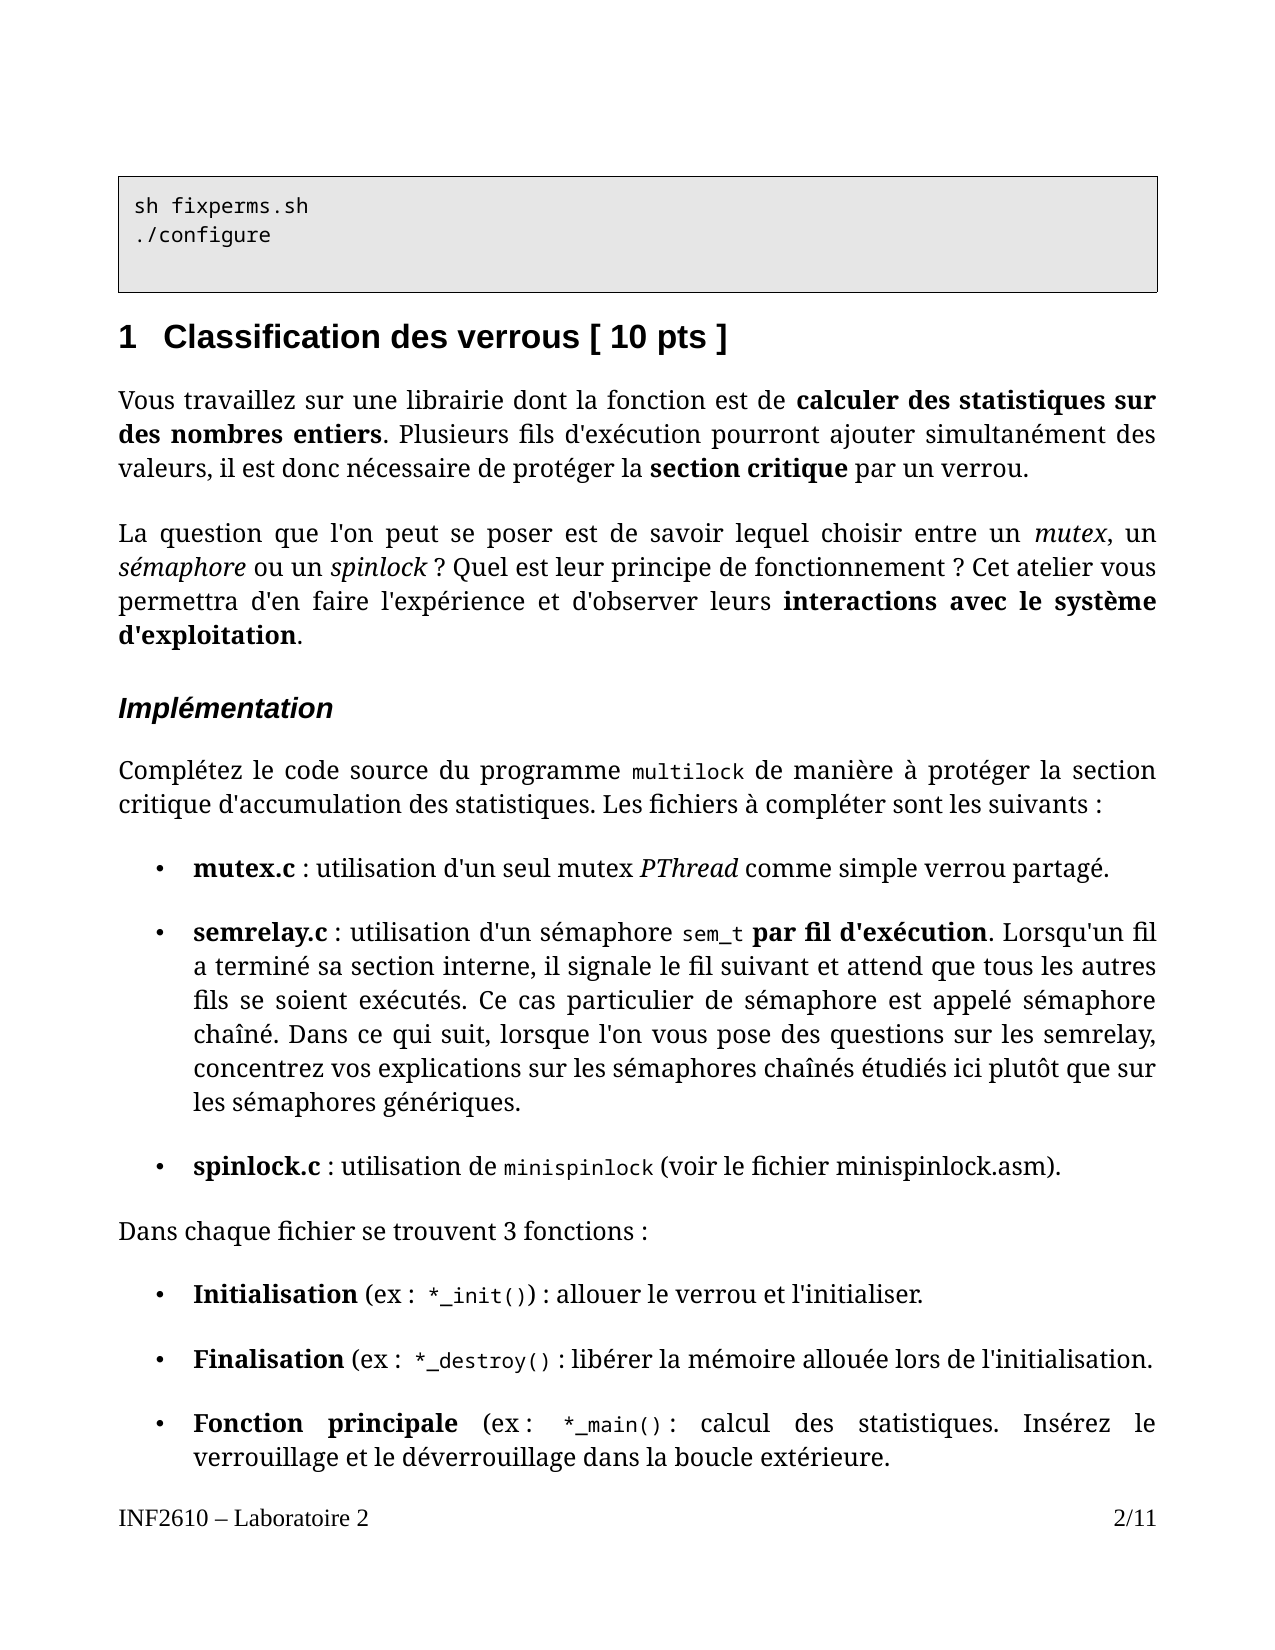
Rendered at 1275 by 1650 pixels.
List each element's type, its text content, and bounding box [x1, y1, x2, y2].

list Finalisation (ex : *_destroy() : libérer la mémoire allouée lors de l'initialisation. [156, 1341, 1157, 1375]
list Fonction principale (ex : *_main() : calcul des statistiques. Insérez le verrouillage et le déverrouillage dans la boucle extérieure. [156, 1405, 1157, 1473]
text Vous travaillez sur une librairie dont la fonction est de calculer des statistiques sur des nombres entiers. Plusieurs fils d'exécution pourront ajouter simultanément des valeurs, il est donc nécessaire de protéger la section critique par un verrou. [118, 383, 1157, 485]
text Complétez le code source du programme multilock de manière à protéger la section critique d'accumulation des statistiques. Les fichiers à compléter sont les suivants : [118, 752, 1157, 821]
list Initialisation (ex : *_init()) : allouer le verrou et l'initialiser. [156, 1277, 1157, 1311]
list mutex.c : utilisation d'un seul mutex PThread comme simple verrou partagé. [156, 851, 1157, 885]
subtitle Classification des verrous [ 10 pts ] [118, 317, 1157, 356]
list semrelay.c : utilisation d'un sémaphore sem_t par fil d'exécution. Lorsqu'un fil a terminé sa section interne, il signale le fil suivant et attend que tous les autres fils se soient exécutés. Ce cas particulier de sémaphore est appelé sémaphore chaîné. Dans ce qui suit, lorsque l'on vous pose des questions sur les semrelay, concentrez vos explications sur les sémaphores chaînés étudiés ici plutôt que sur les sémaphores génériques. [156, 915, 1157, 1119]
text ./configure [119, 205, 1157, 233]
text La question que l'on peut se poser est de savoir lequel choisir entre un mutex, un sémaphore ou un spinlock ? Quel est leur principe de fonctionnement ? Cet atelier vous permettra d'en faire l'expérience et d'observer leurs interactions avec le système d'exploitation. [118, 515, 1157, 651]
list spinlock.c : utilisation de minispinlock (voir le fichier minispinlock.asm). [156, 1149, 1157, 1183]
text sh fixperms.sh [119, 177, 1157, 205]
text Dans chaque fichier se trouvent 3 fonctions : [118, 1213, 1157, 1247]
subtitle Implémentation [118, 691, 1157, 725]
